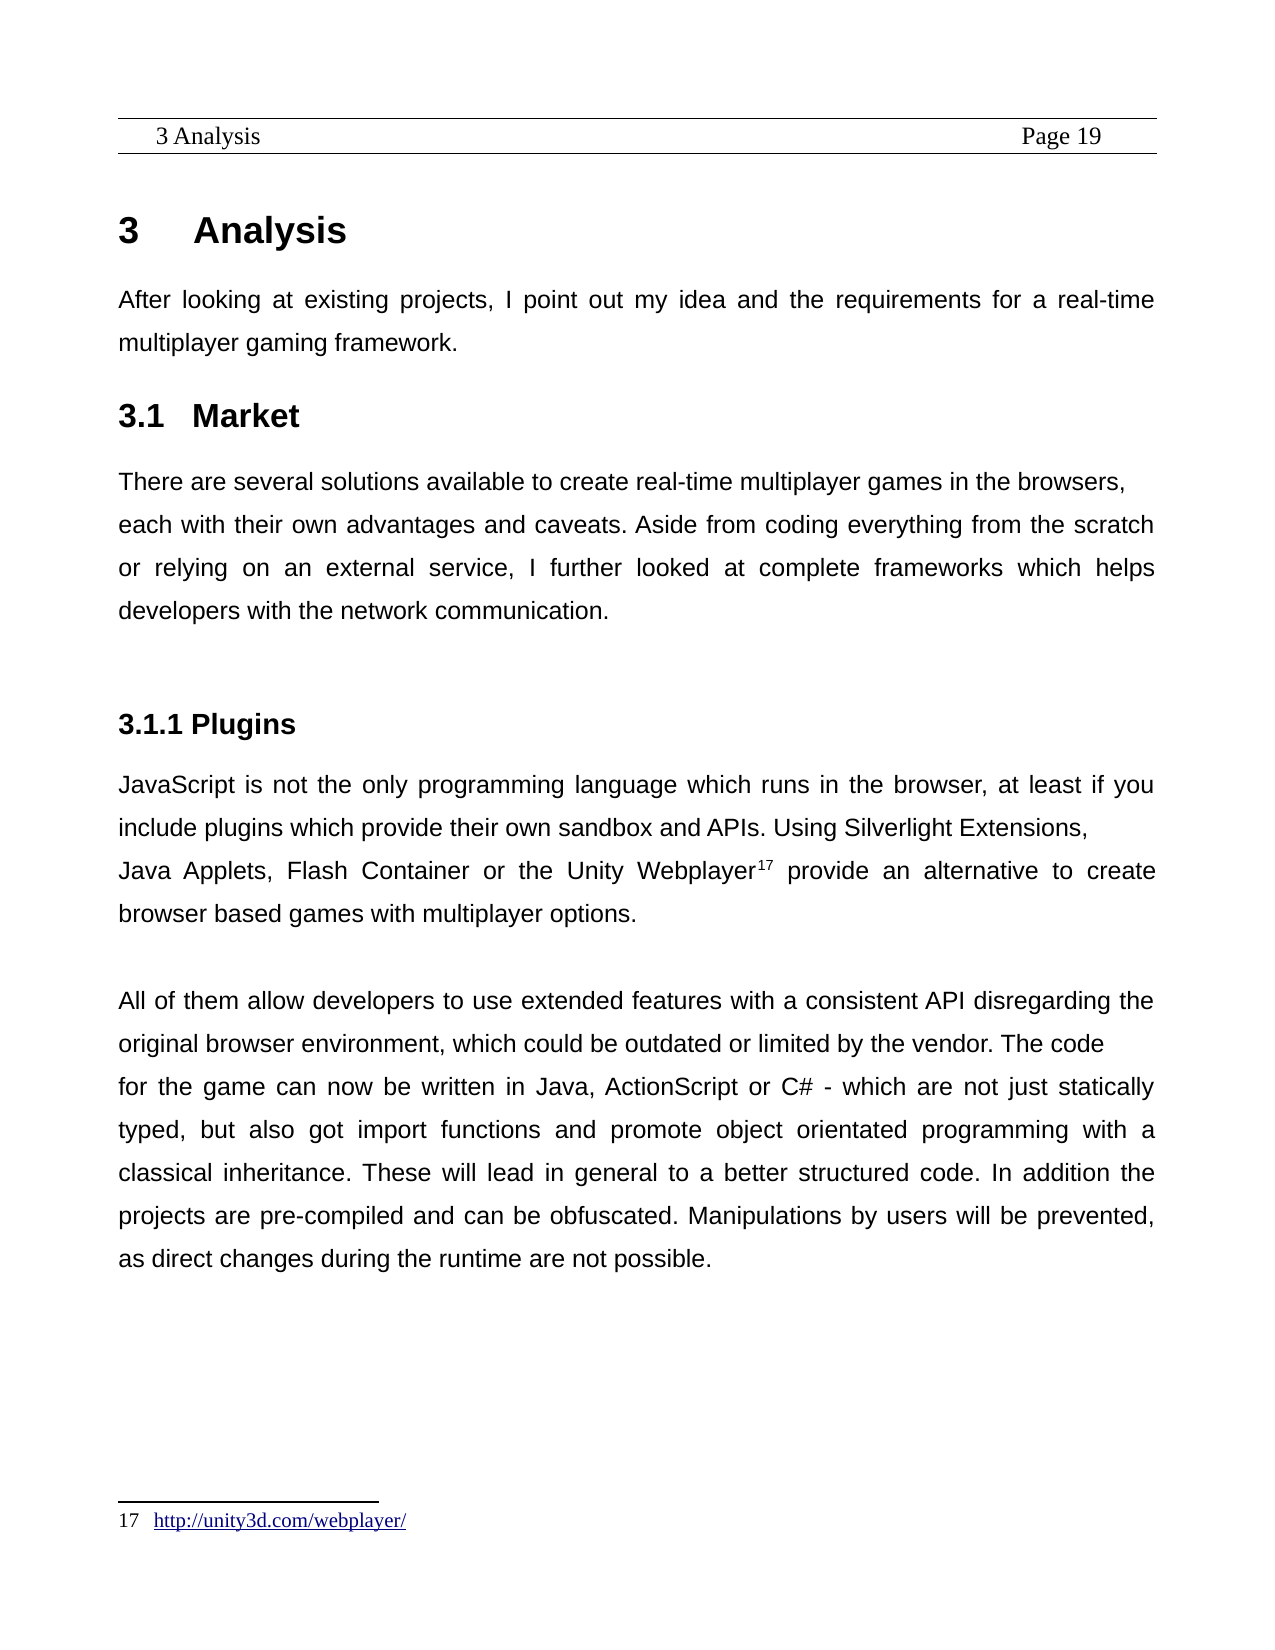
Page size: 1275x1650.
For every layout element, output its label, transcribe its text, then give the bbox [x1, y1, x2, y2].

text JavaScript is not the only programming language which runs in the browser, at least if you include plugins which provide their own sandbox and APIs. Using Silverlight Extensions, [118, 770, 1157, 842]
text each with their own advantages and caveats. Aside from coding everything from the scratch or relying on an external service, I further looked at complete frameworks which helps developers with the network communication. [118, 510, 1157, 625]
text http://unity3d.com/webplayer/ [118, 1508, 1157, 1532]
subtitle 3.1.1 Plugins [118, 707, 1157, 741]
text Java Applets, Flash Container or the Unity Webplayer provide an alternative to create browser based games with multiplayer options. [118, 856, 1157, 928]
text There are several solutions available to create real-time multiplayer games in the browsers, [118, 467, 1157, 495]
text for the game can now be written in Java, ActionScript or C# - which are not just statically typed, but also got import functions and promote object orientated programming with a classical inheritance. These will lead in general to a better structured code. In addition the projects are pre-compiled and can be obfuscated. Manipulations by users will be prevented, as direct changes during the runtime are not possible. [118, 1072, 1157, 1273]
subtitle 3 Analysis [118, 208, 1157, 251]
text All of them allow developers to use extended features with a consistent API disregarding the original browser environment, which could be outdated or limited by the vendor. The code [118, 986, 1157, 1058]
subtitle 3.1 Market [118, 397, 1157, 435]
text After looking at existing projects, I point out my idea and the requirements for a real-time multiplayer gaming framework. [118, 285, 1157, 357]
